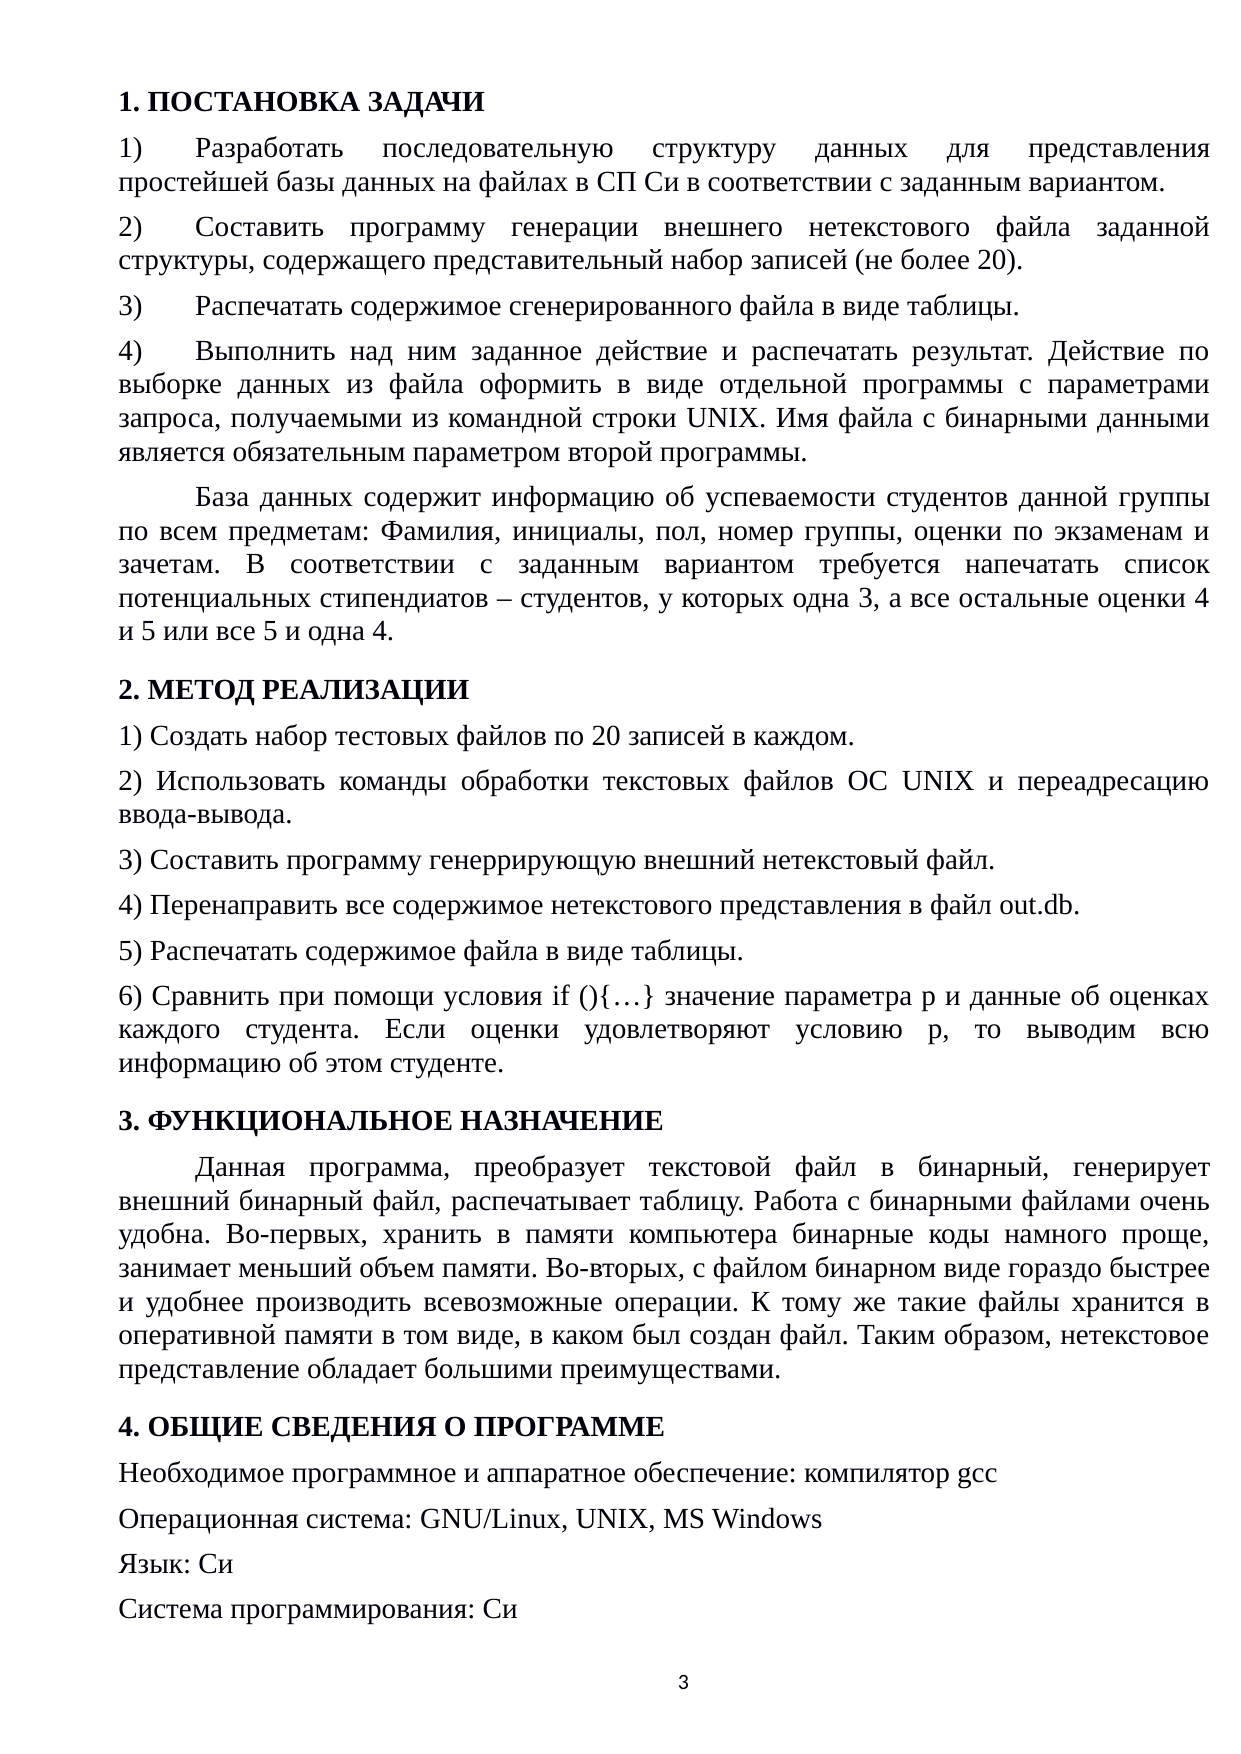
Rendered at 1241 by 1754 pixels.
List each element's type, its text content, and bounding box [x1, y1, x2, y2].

text Система программирования: Си [118, 1591, 1211, 1625]
list Разработать последовательную структуру данных для представления простейшей базы данных на файлах в СП Си в соответствии с заданным вариантом. [118, 130, 1211, 197]
subtitle 3. Функциональное назначение [118, 1103, 1211, 1137]
subtitle 4. Общие сведения о программе [118, 1409, 1211, 1443]
text Данная программа, преобразует текстовой файл в бинарный, генерирует внешний бинарный файл, распечатывает таблицу. Работа с бинарными файлами очень удобна. Во-первых, хранить в памяти компьютера бинарные коды намного проще, занимает меньший объем памяти. Во-вторых, с файлом бинарном виде гораздо быстрее и удобнее производить всевозможные операции. К тому же такие файлы хранится в оперативной памяти в том виде, в каком был создан файл. Таким образом, нетекстовое представление обладает большими преимуществами. [118, 1149, 1211, 1384]
subtitle 2. Метод реализации [118, 672, 1211, 705]
text 2) Использовать команды обработки текстовых файлов OC UNIX и переадресацию ввода-вывода. [118, 763, 1211, 830]
text 4) Перенаправить все содержимое нетекстового представления в файл out.db. [118, 887, 1211, 921]
text 5) Распечатать содержимое файла в виде таблицы. [118, 933, 1211, 966]
subtitle 1. Постановка задачи [118, 84, 1211, 118]
text 1) Создать набор тестовых файлов по 20 записей в каждом. [118, 718, 1211, 751]
list Выполнить над ним заданное действие и распечатать результат. Действие по выборке данных из файла оформить в виде отдельной программы с параметрами запроса, получаемыми из командной строки UNIX. Имя файла с бинарными данными является обязательным параметром второй программы. [118, 333, 1211, 467]
text База данных содержит информацию об успеваемости студентов данной группы по всем предметам: Фамилия, инициалы, пол, номер группы, оценки по экзаменам и зачетам. В соответствии с заданным вариантом требуется напечатать список потенциальных стипендиатов – студентов, у которых одна 3, а все остальные оценки 4 и 5 или все 5 и одна 4. [118, 479, 1211, 647]
text 6) Сравнить при помощи условия if (){…} значение параметра p и данные об оценках каждого студента. Если оценки удовлетворяют условию p, то выводим всю информацию об этом студенте. [118, 978, 1211, 1078]
list Составить программу генерации внешнего нетекстового файла заданной структуры, содержащего представительный набор записей (не более 20). [118, 209, 1211, 276]
text Язык: Си [118, 1546, 1211, 1579]
text Необходимое программное и аппаратное обеспечение: компилятор gcc [118, 1455, 1211, 1489]
text Операционная система: GNU/Linux, UNIX, MS Windows [118, 1501, 1211, 1534]
list Распечатать содержимое сгенерированного файла в виде таблицы. [118, 288, 1211, 321]
text 3) Составить программу генеррирующую внешний нетекстовый файл. [118, 842, 1211, 876]
